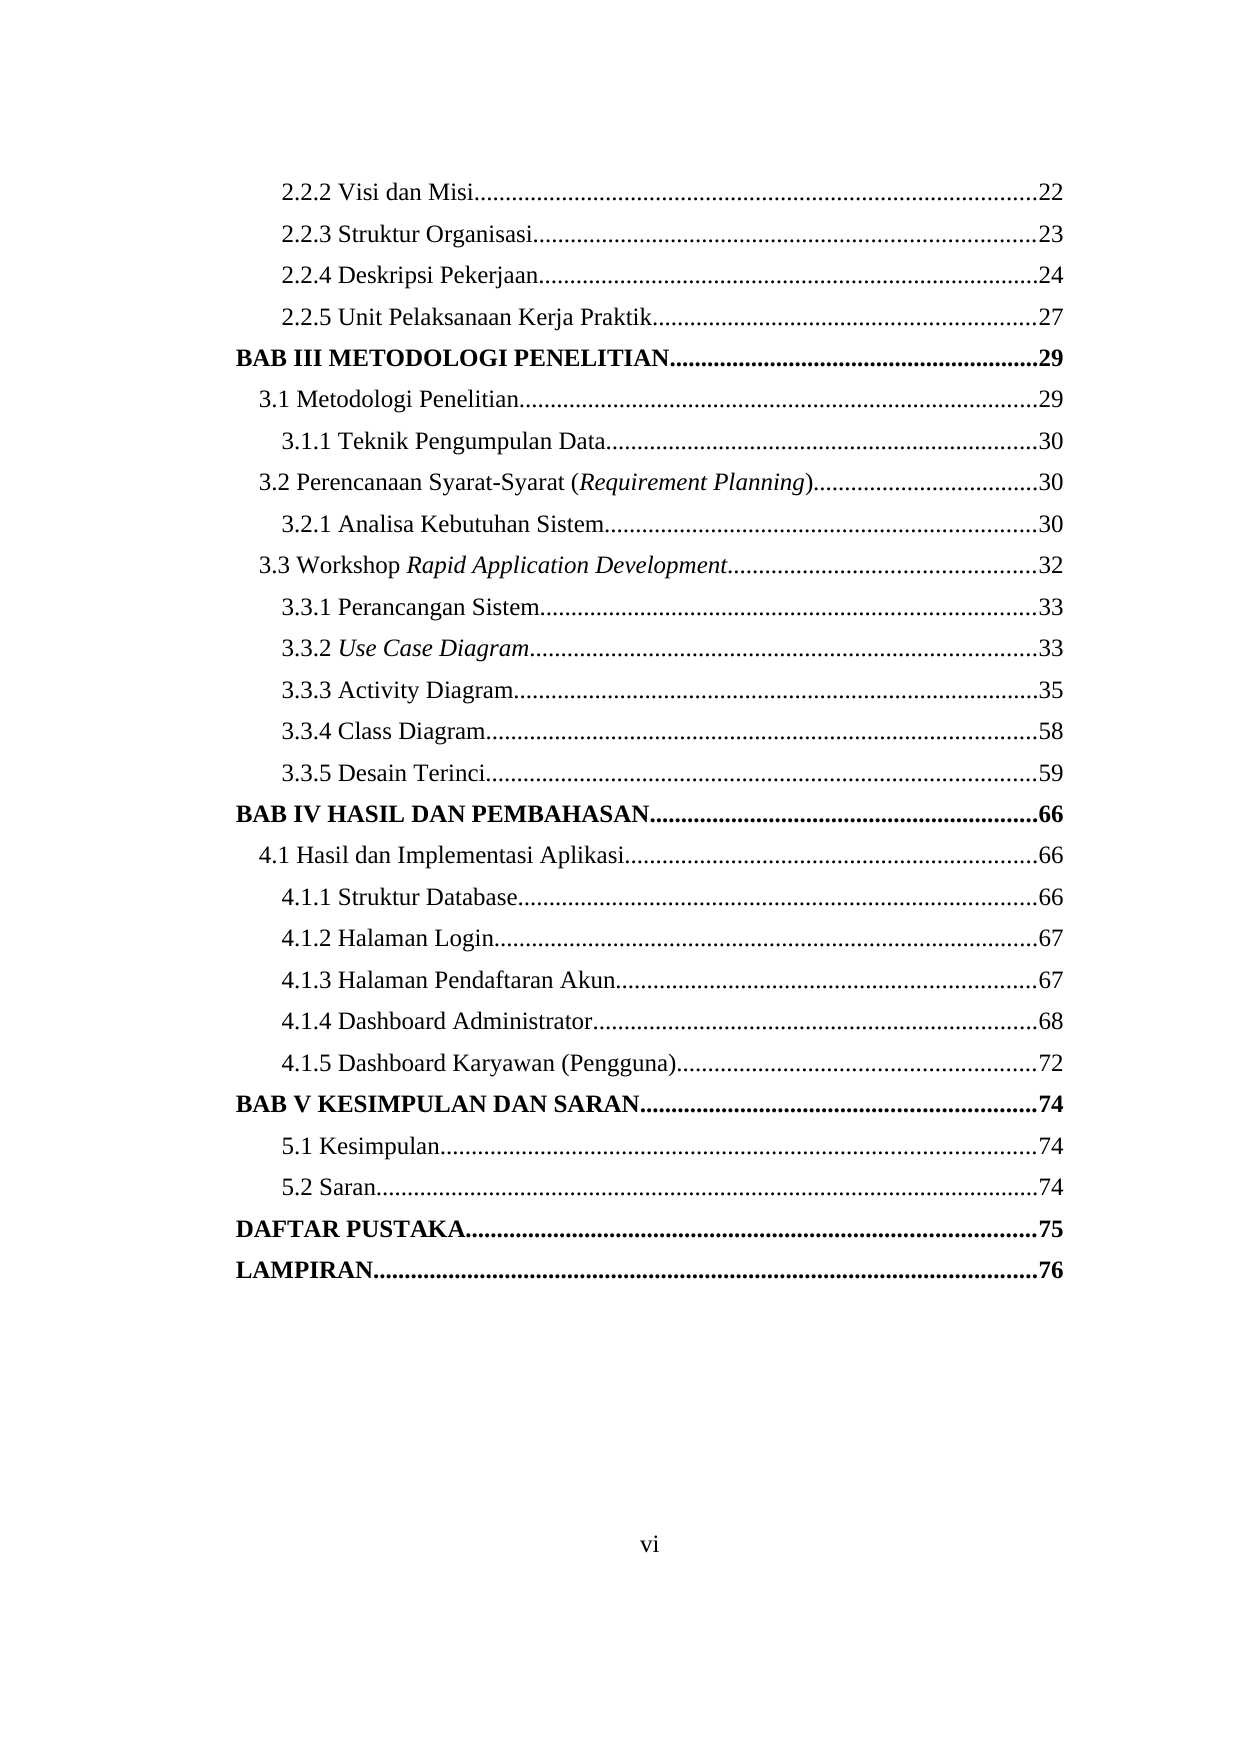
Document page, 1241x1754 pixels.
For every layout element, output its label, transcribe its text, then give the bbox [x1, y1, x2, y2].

text 3.2 Perencanaan Syarat-Syarat (Requirement Planning) 30 [258, 467, 1063, 496]
text 2.2.3 Struktur Organisasi 23 [281, 219, 1063, 247]
text DAFTAR PUSTAKA 75 [236, 1214, 1063, 1242]
text 3.1 Metodologi Penelitian 29 [258, 384, 1063, 413]
text 3.2.1 Analisa Kebutuhan Sistem 30 [281, 509, 1063, 538]
text 2.2.2 Visi dan Misi 22 [281, 177, 1063, 206]
text 4.1.2 Halaman Login 67 [281, 923, 1063, 952]
text 2.2.4 Deskripsi Pekerjaan 24 [281, 260, 1063, 289]
text 4.1.4 Dashboard Administrator 68 [281, 1006, 1063, 1035]
text 4.1.1 Struktur Database 66 [281, 882, 1063, 911]
text 3.3.2 Use Case Diagram 33 [281, 633, 1063, 662]
text 4.1.5 Dashboard Karyawan (Pengguna) 72 [281, 1048, 1063, 1077]
text 3.3 Workshop Rapid Application Development 32 [258, 550, 1063, 579]
text BAB IV HASIL DAN PEMBAHASAN 66 [236, 799, 1063, 828]
text 3.3.5 Desain Terinci 59 [281, 758, 1063, 786]
text BAB V KESIMPULAN DAN SARAN 74 [236, 1089, 1063, 1118]
text 5.1 Kesimpulan 74 [281, 1131, 1063, 1159]
text 5.2 Saran 74 [281, 1172, 1063, 1201]
text BAB III METODOLOGI PENELITIAN 29 [236, 343, 1063, 372]
text 3.3.1 Perancangan Sistem 33 [281, 592, 1063, 621]
text LAMPIRAN 76 [236, 1255, 1063, 1284]
text 3.3.3 Activity Diagram 35 [281, 675, 1063, 703]
text 3.3.4 Class Diagram 58 [281, 716, 1063, 745]
text 3.1.1 Teknik Pengumpulan Data 30 [281, 426, 1063, 455]
text 4.1.3 Halaman Pendaftaran Akun 67 [281, 965, 1063, 994]
text 4.1 Hasil dan Implementasi Aplikasi 66 [258, 841, 1063, 869]
text 2.2.5 Unit Pelaksanaan Kerja Praktik 27 [281, 302, 1063, 330]
